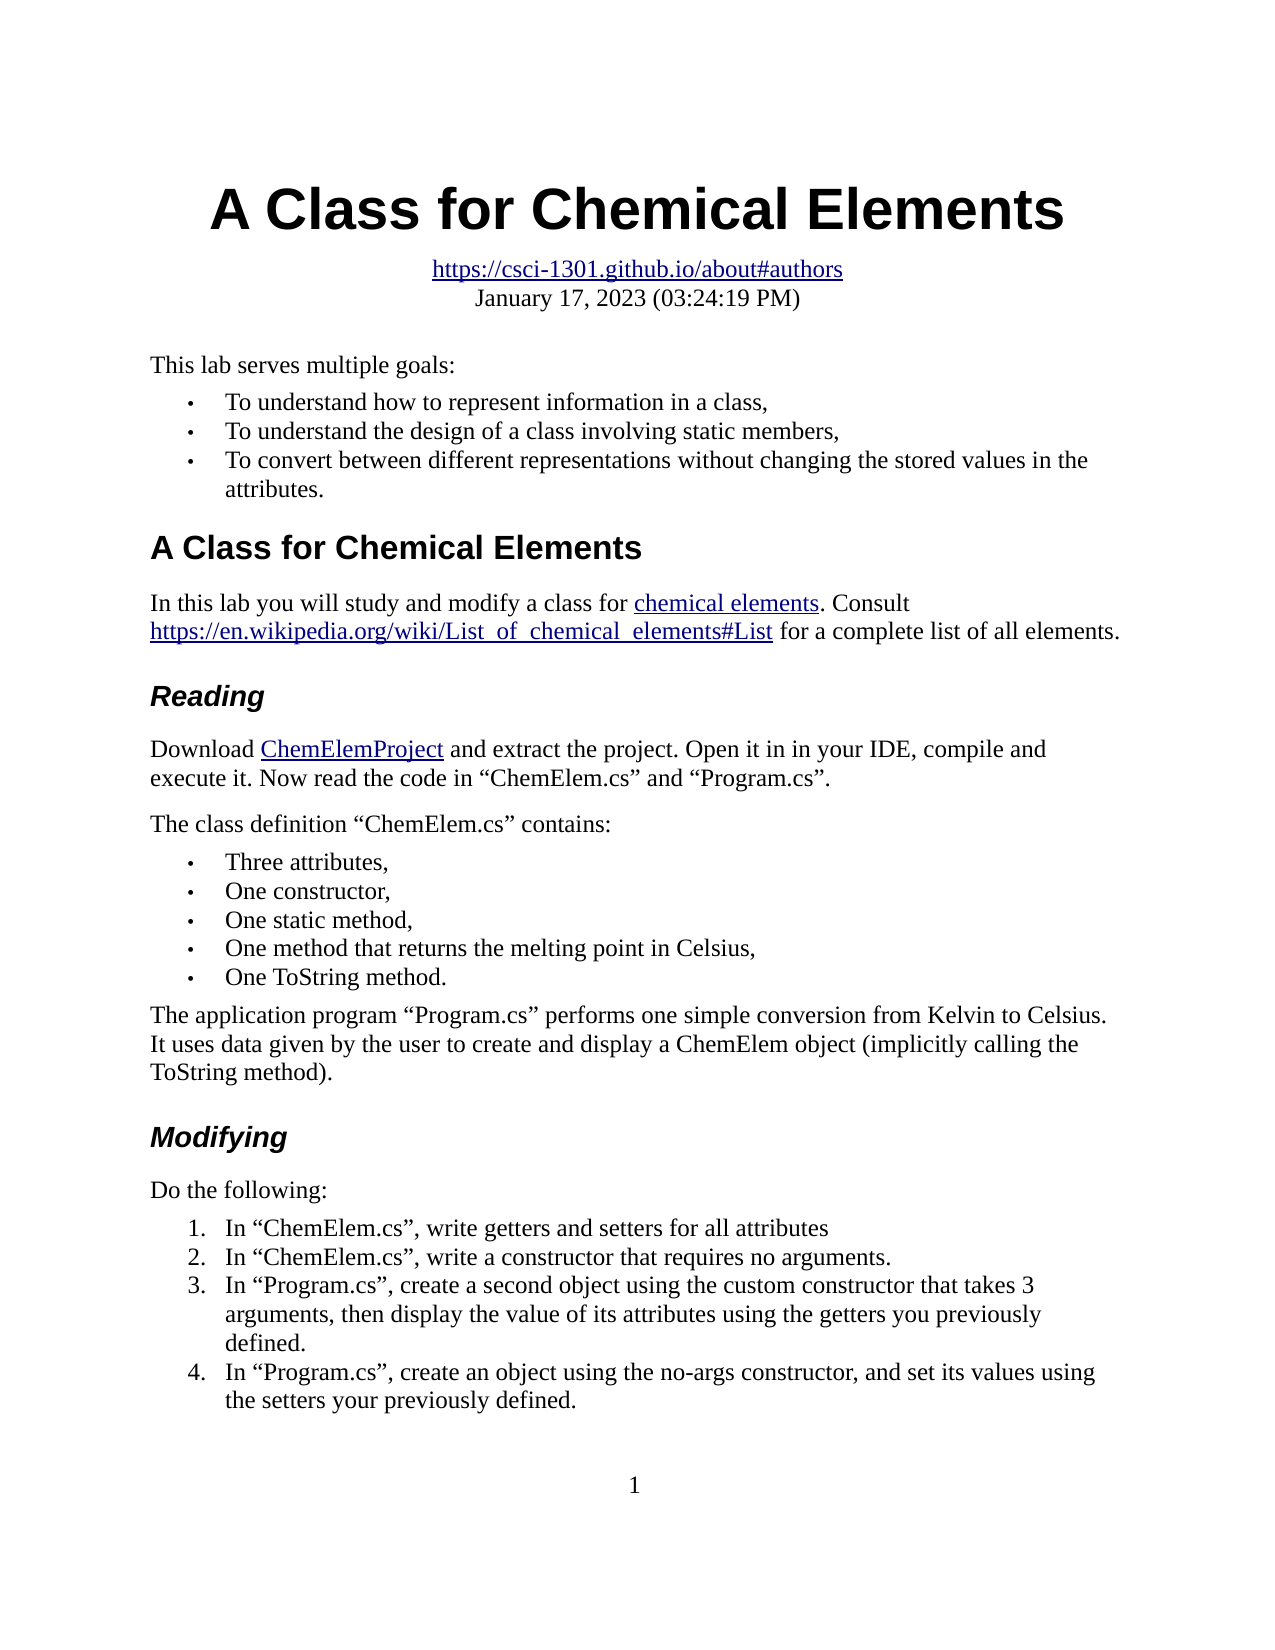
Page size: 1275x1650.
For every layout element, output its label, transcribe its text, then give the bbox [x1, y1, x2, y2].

list One constructor, [187, 876, 1125, 905]
text https://csci-1301.github.io/about#authors [150, 254, 1125, 283]
subtitle Modifying [150, 1120, 1125, 1154]
subtitle Reading [150, 679, 1125, 713]
text In this lab you will study and modify a class for chemical elements. Consult https://en.wikipedia.org/wiki/List_of_chemical_elements#List for a complete list of all elements. [150, 588, 1125, 645]
list In “ChemElem.cs”, write a constructor that requires no arguments. [187, 1242, 1125, 1270]
list One method that returns the melting point in Celsius, [187, 933, 1125, 962]
list In “ChemElem.cs”, write getters and setters for all attributes [187, 1213, 1125, 1242]
list In “Program.cs”, create a second object using the custom constructor that takes 3 arguments, then display the value of its attributes using the getters you previously defined. [187, 1270, 1125, 1357]
text Download ChemElemProject and extract the project. Open it in in your IDE, compile and execute it. Now read the code in “ChemElem.cs” and “Program.cs”. [150, 734, 1125, 792]
text The class definition “ChemElem.cs” contains: [150, 809, 1125, 838]
title A Class for Chemical Elements [150, 175, 1125, 242]
text The application program “Program.cs” performs one simple conversion from Kelvin to Celsius. It uses data given by the user to create and display a ChemElem object (implicitly calling the ToString method). [150, 1000, 1125, 1086]
list In “Program.cs”, create an object using the no-args constructor, and set its values using the setters your previously defined. [187, 1357, 1125, 1414]
list Three attributes, [187, 847, 1125, 876]
list To understand how to represent information in a class, [187, 387, 1125, 416]
list One static method, [187, 905, 1125, 933]
text January 17, 2023 (03:24:19 PM) [150, 283, 1125, 312]
subtitle A Class for Chemical Elements [150, 527, 1125, 566]
list To convert between different representations without changing the stored values in the attributes. [187, 445, 1125, 502]
text This lab serves multiple goals: [150, 350, 1125, 378]
list To understand the design of a class involving static members, [187, 416, 1125, 445]
list One ToString method. [187, 962, 1125, 991]
text Do the following: [150, 1175, 1125, 1204]
